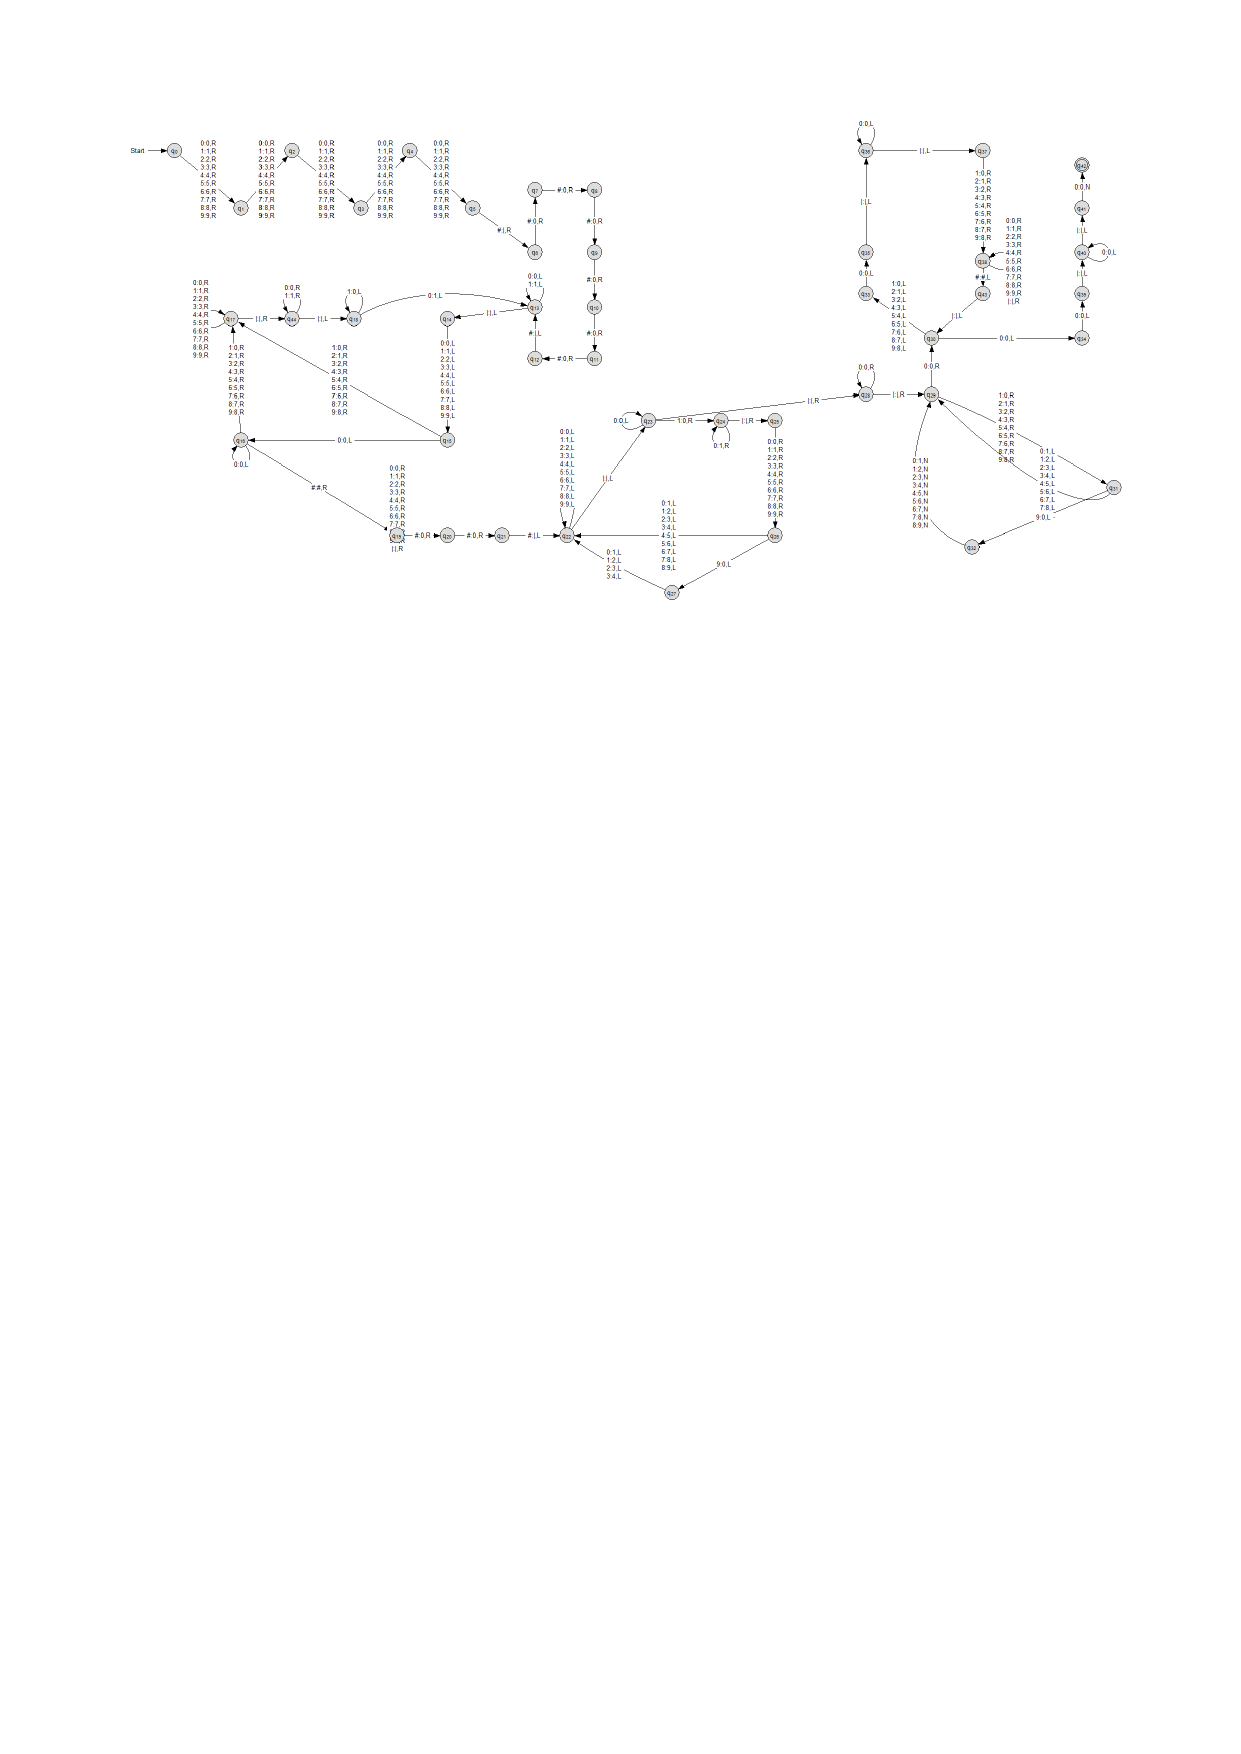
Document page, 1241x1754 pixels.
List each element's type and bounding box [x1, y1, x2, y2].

picture [118, 118, 1123, 603]
